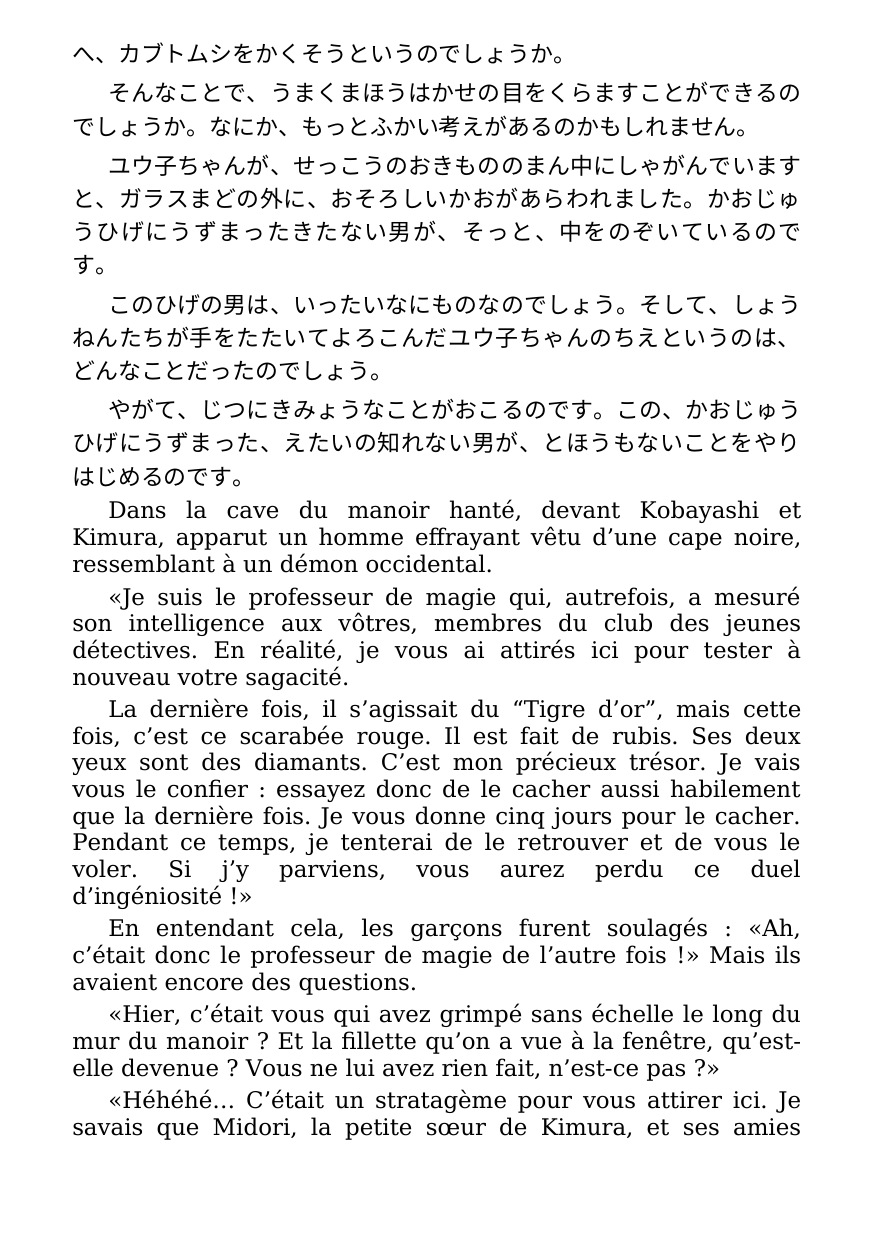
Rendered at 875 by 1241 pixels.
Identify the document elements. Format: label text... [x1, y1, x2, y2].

text «Héhéhé… C’était un stratagème pour vous attirer ici. Je savais que Midori, la petite sœur de Kimura, et ses amies [72, 1087, 802, 1141]
text やがて、じつにきみょうなことがおこるのです。この、かおじゅうひげにうずまった、えたいの知れない男が、とほうもないことをやりはじめるのです。 [72, 392, 802, 492]
text ユウ子ちゃんが、せっこうのおきもののまん中にしゃがんでいますと、ガラスまどの外に、おそろしいかおがあらわれました。かおじゅうひげにうずまったきたない男が、そっと、中をのぞいているのです。 [72, 148, 802, 281]
text La dernière fois, il s’agissait du “Tigre d’or”, mais cette fois, c’est ce scarabée rouge. Il est fait de rubis. Ses deux yeux sont des diamants. C’est mon précieux trésor. Je vais vous le confier : essayez donc de le cacher aussi habilement que la dernière fois. Je vous donne cinq jours pour le cacher. Pendant ce temps, je tenterai de le retrouver et de vous le voler. Si j’y parviens, vous aurez perdu ce duel d’ingéniosité !» [72, 696, 802, 909]
text そんなことで、うまくまほうはかせの目をくらますことができるのでしょうか。なにか、もっとふかい考えがあるのかもしれません。 [72, 75, 802, 142]
text このひげの男は、いったいなにものなのでしょう。そして、しょうねんたちが手をたたいてよろこんだユウ子ちゃんのちえというのは、どんなことだったのでしょう。 [72, 286, 802, 386]
text En entendant cela, les garçons furent soulagés : «Ah, c’était donc le professeur de magie de l’autre fois !» Mais ils avaient encore des questions. [72, 916, 802, 996]
text へ、カブトムシをかくそうというのでしょうか。 [72, 36, 802, 69]
text «Hier, c’était vous qui avez grimpé sans échelle le long du mur du manoir ? Et la fillette qu’on a vue à la fenêtre, qu’est-elle devenue ? Vous ne lui avez rien fait, n’est-ce pas ?» [72, 1001, 802, 1081]
text Dans la cave du manoir hanté, devant Kobayashi et Kimura, apparut un homme effrayant vêtu d’une cape noire, ressemblant à un démon occidental. [72, 498, 802, 578]
text «Je suis le professeur de magie qui, autrefois, a mesuré son intelligence aux vôtres, membres du club des jeunes détectives. En réalité, je vous ai attirés ici pour tester à nouveau votre sagacité. [72, 584, 802, 690]
